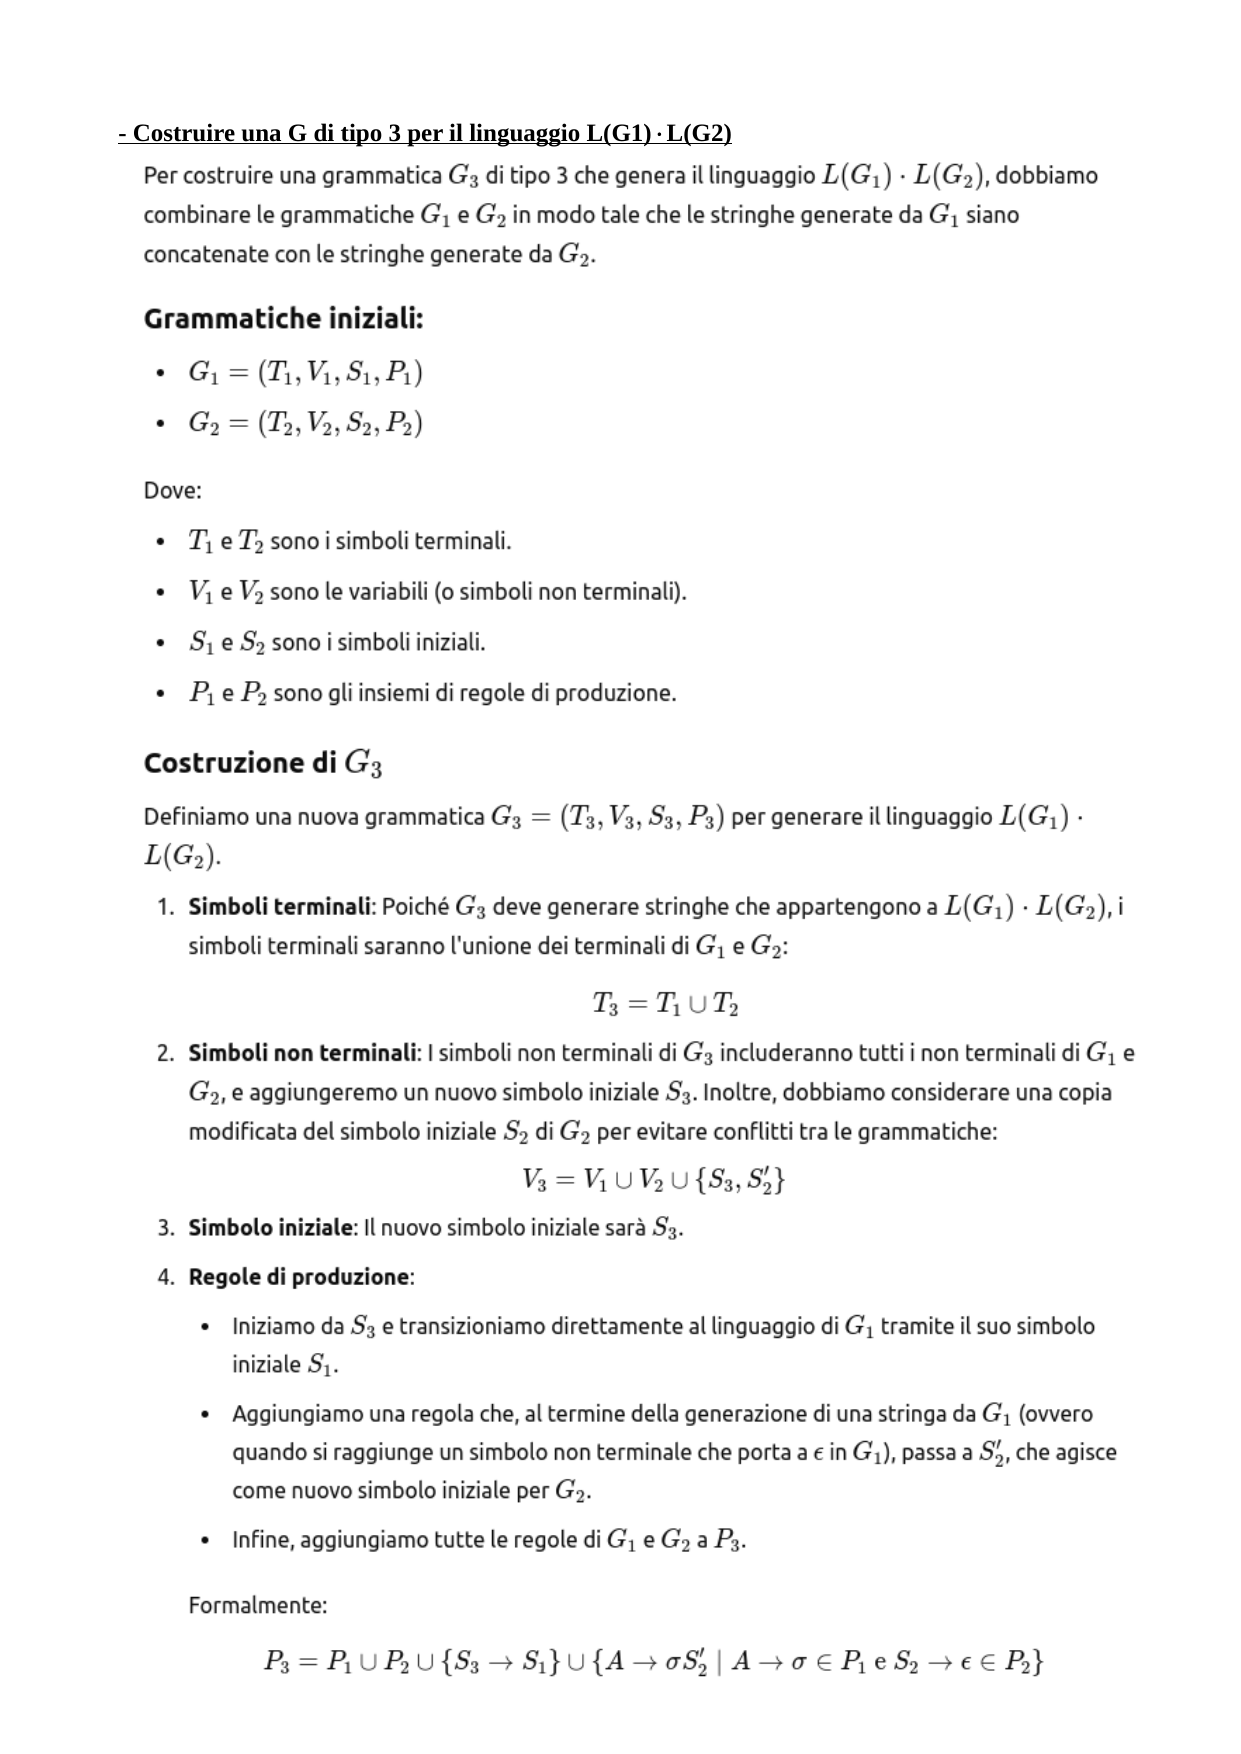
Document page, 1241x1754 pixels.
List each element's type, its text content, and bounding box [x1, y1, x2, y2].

picture [136, 157, 1141, 1693]
list - Costruire una G di tipo 3 per il linguaggio L(G1)L(G2) [118, 118, 1122, 147]
